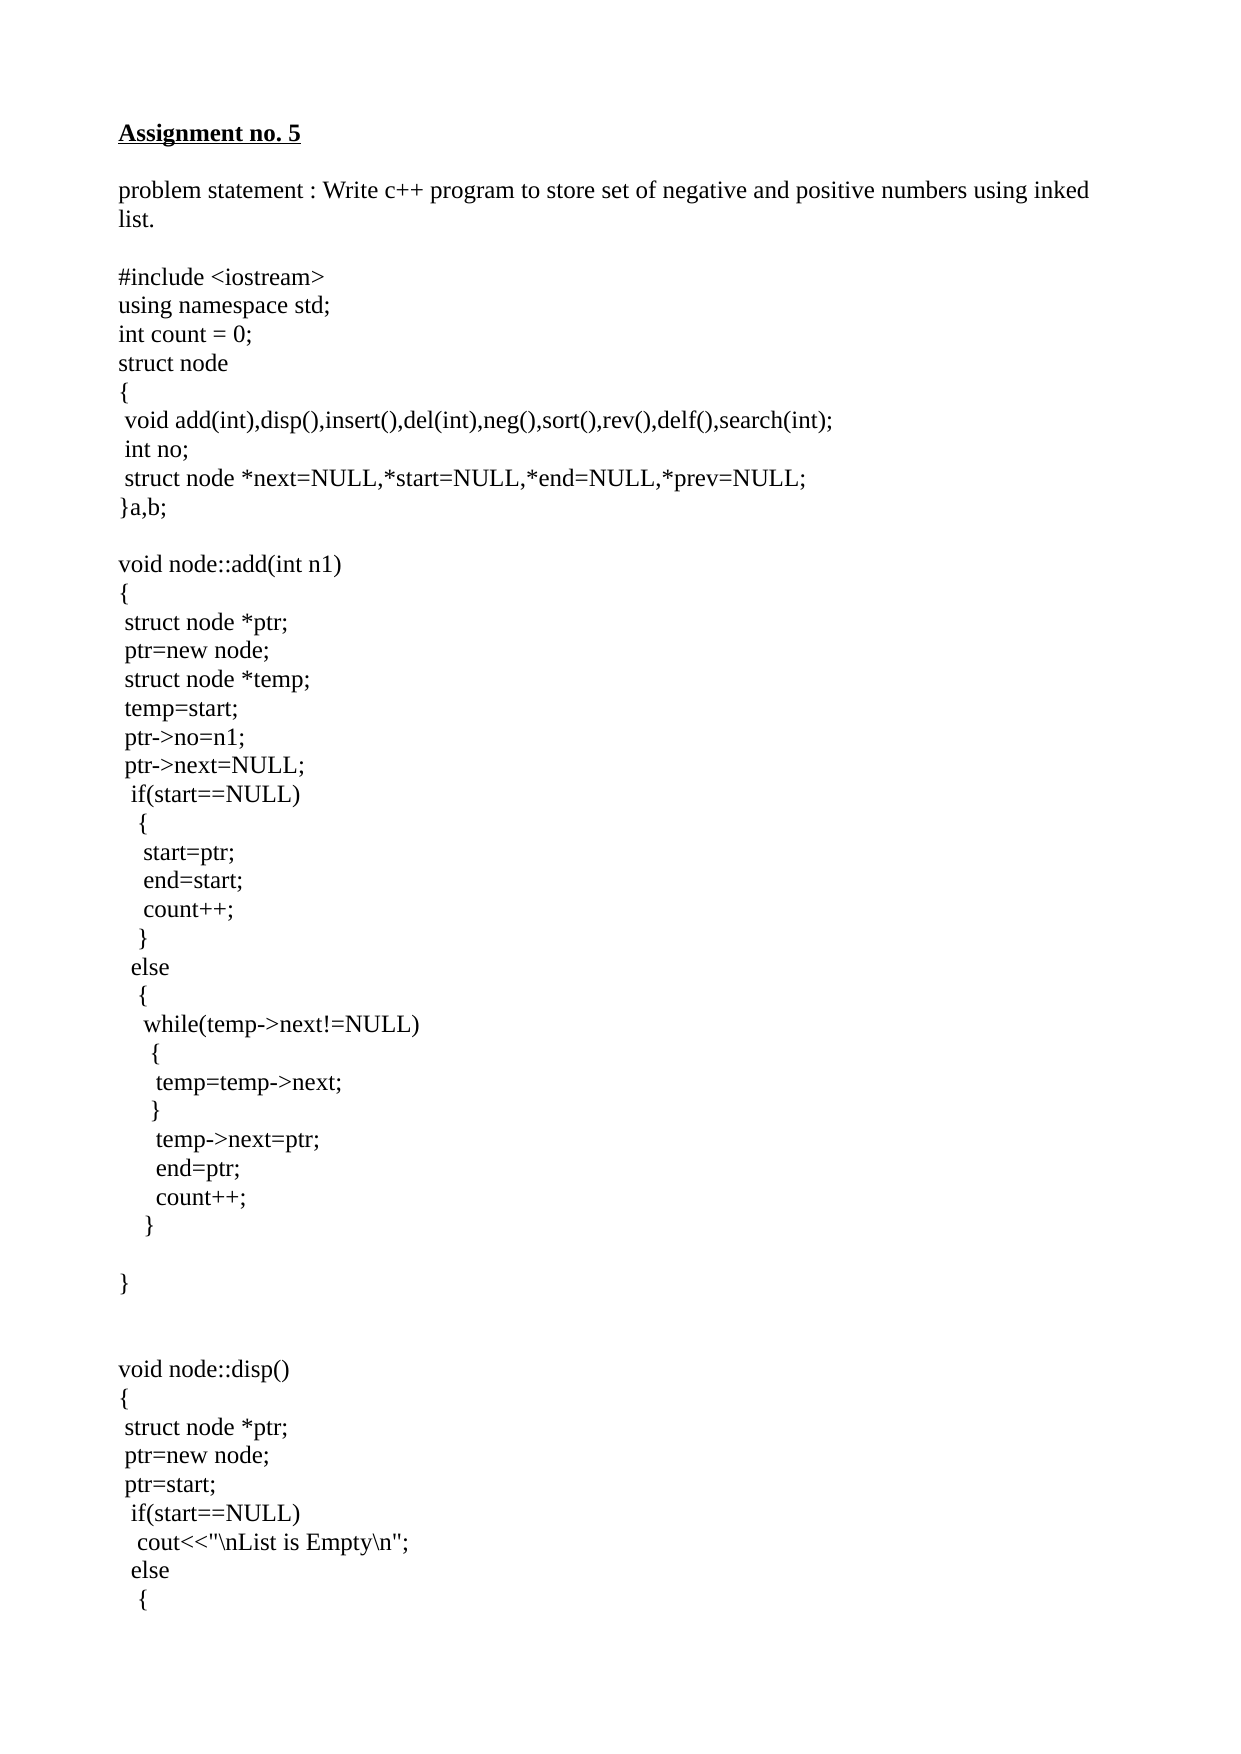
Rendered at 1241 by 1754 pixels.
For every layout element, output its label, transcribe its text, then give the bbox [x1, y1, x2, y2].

text } [118, 923, 1122, 952]
text if(start==NULL) [118, 779, 1122, 808]
text ptr->no=n1; [118, 722, 1122, 751]
text problem statement : Write c++ program to store set of negative and positive numbers using inked list. [118, 176, 1122, 233]
text start=ptr; [118, 837, 1122, 866]
text { [118, 981, 1122, 1009]
text end=ptr; [118, 1153, 1122, 1182]
text temp=temp->next; [118, 1067, 1122, 1096]
text ptr=start; [118, 1469, 1122, 1498]
text struct node *next=NULL,*start=NULL,*end=NULL,*prev=NULL; [118, 463, 1122, 492]
text end=start; [118, 866, 1122, 894]
text using namespace std; [118, 291, 1122, 319]
text struct node *ptr; [118, 1412, 1122, 1441]
text count++; [118, 1182, 1122, 1211]
text } [118, 1096, 1122, 1124]
text else [118, 1556, 1122, 1584]
text void add(int),disp(),insert(),del(int),neg(),sort(),rev(),delf(),search(int); [118, 406, 1122, 434]
text int no; [118, 434, 1122, 463]
text else [118, 952, 1122, 981]
text ptr=new node; [118, 1441, 1122, 1469]
text } [118, 1268, 1122, 1297]
text ptr=new node; [118, 636, 1122, 664]
text { [118, 808, 1122, 837]
text { [118, 1038, 1122, 1067]
text ptr->next=NULL; [118, 751, 1122, 779]
text struct node *ptr; [118, 607, 1122, 636]
text while(temp->next!=NULL) [118, 1009, 1122, 1038]
text int count = 0; [118, 319, 1122, 348]
text { [118, 1383, 1122, 1412]
text struct node *temp; [118, 664, 1122, 693]
text #include <iostream> [118, 262, 1122, 291]
text void node::add(int n1) [118, 549, 1122, 578]
text temp=start; [118, 693, 1122, 722]
text temp->next=ptr; [118, 1124, 1122, 1153]
text count++; [118, 894, 1122, 923]
text if(start==NULL) [118, 1498, 1122, 1527]
text Assignment no. 5 [118, 118, 1122, 147]
text { [118, 377, 1122, 406]
text { [118, 578, 1122, 607]
text }a,b; [118, 492, 1122, 521]
text cout<<"\nList is Empty\n"; [118, 1527, 1122, 1556]
text struct node [118, 348, 1122, 377]
text void node::disp() [118, 1354, 1122, 1383]
text { [118, 1584, 1122, 1613]
text } [118, 1211, 1122, 1239]
